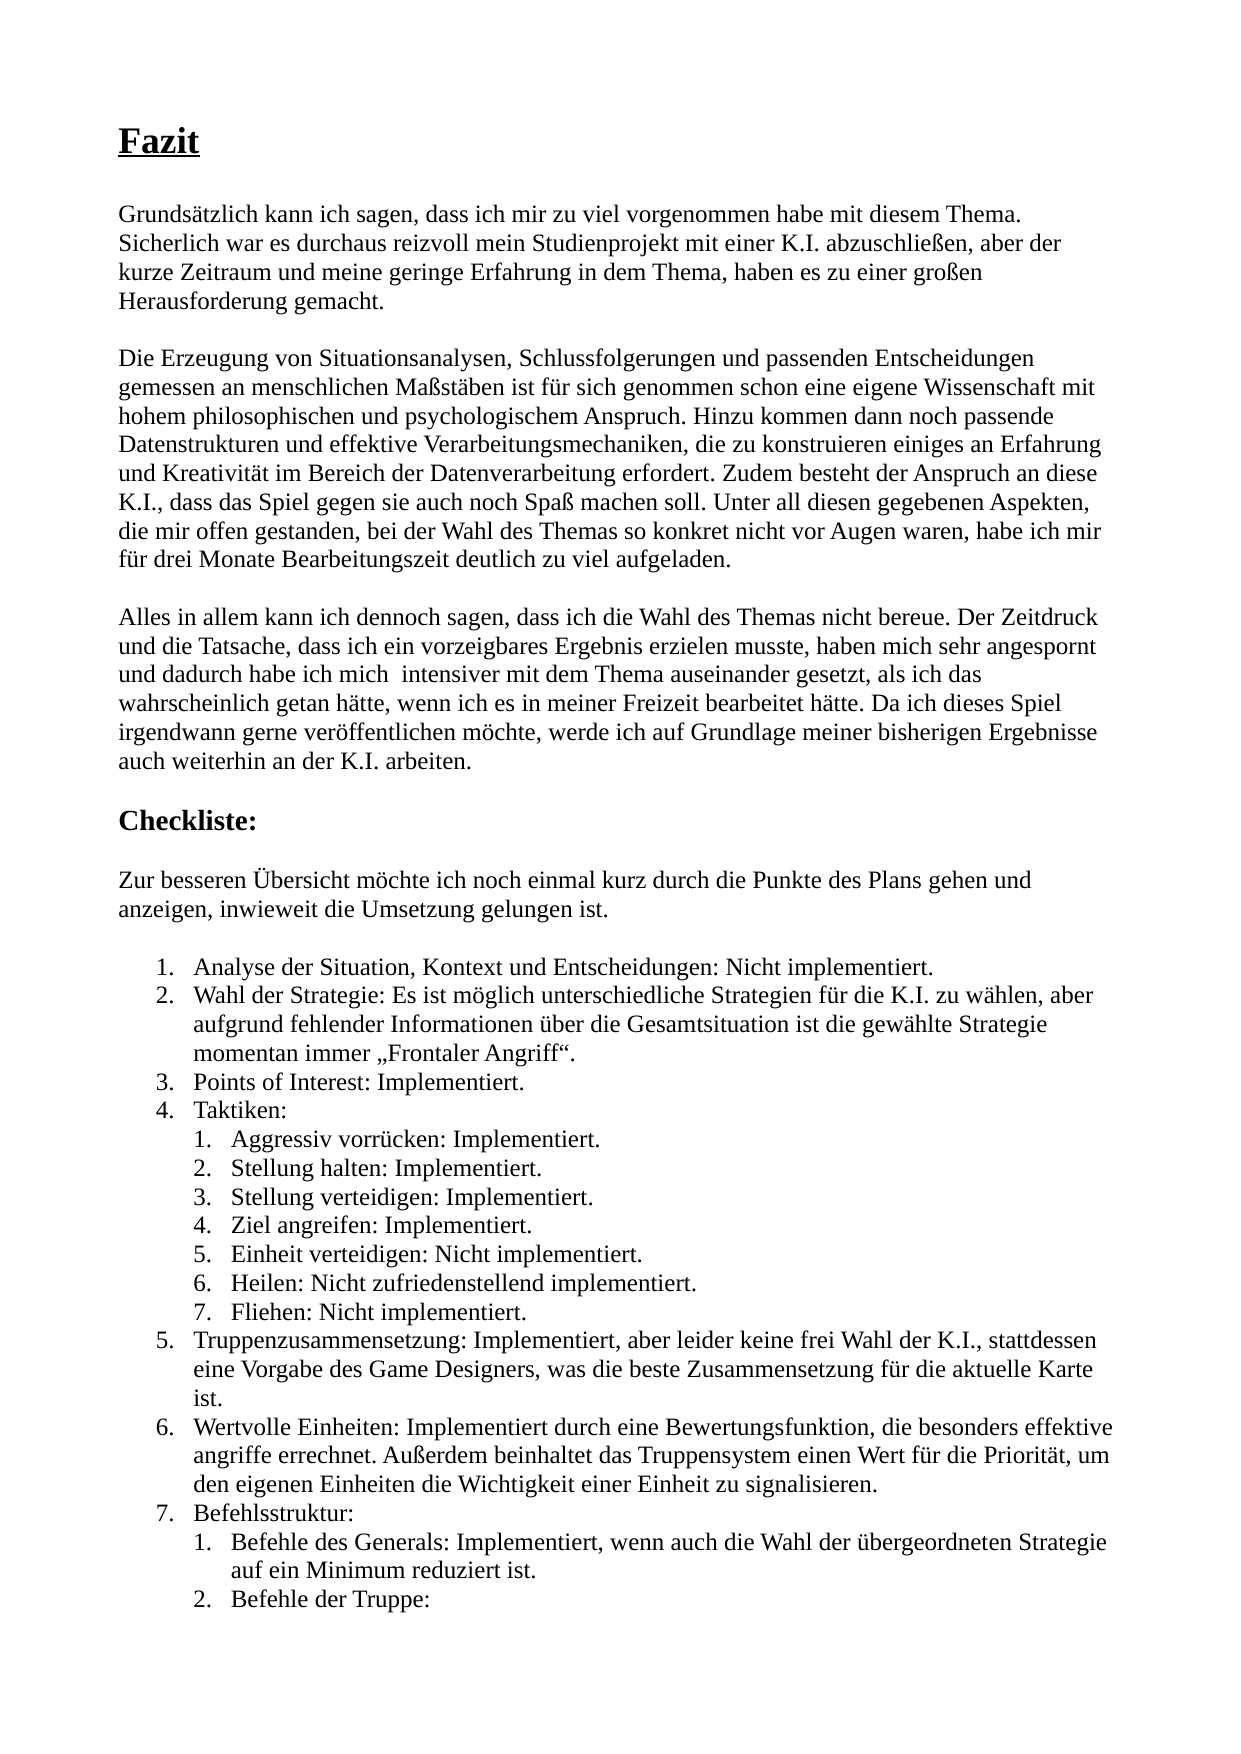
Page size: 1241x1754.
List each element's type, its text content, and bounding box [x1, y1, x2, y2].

list Wahl der Strategie: Es ist möglich unterschiedliche Strategien für die K.I. zu wählen, aber aufgrund fehlender Informationen über die Gesamtsituation ist die gewählte Strategie momentan immer „Frontaler Angriff“. [156, 981, 1122, 1067]
list Aggressiv vorrücken: Implementiert. [193, 1124, 1122, 1153]
text Zur besseren Übersicht möchte ich noch einmal kurz durch die Punkte des Plans gehen und anzeigen, inwieweit die Umsetzung gelungen ist. [118, 866, 1122, 923]
list Wertvolle Einheiten: Implementiert durch eine Bewertungsfunktion, die besonders effektive angriffe errechnet. Außerdem beinhaltet das Truppensystem einen Wert für die Priorität, um den eigenen Einheiten die Wichtigkeit einer Einheit zu signalisieren. [156, 1412, 1122, 1498]
text Alles in allem kann ich dennoch sagen, dass ich die Wahl des Themas nicht bereue. Der Zeitdruck und die Tatsache, dass ich ein vorzeigbares Ergebnis erzielen musste, haben mich sehr angespornt und dadurch habe ich mich intensiver mit dem Thema auseinander gesetzt, als ich das wahrscheinlich getan hätte, wenn ich es in meiner Freizeit bearbeitet hätte. Da ich dieses Spiel irgendwann gerne veröffentlichen möchte, werde ich auf Grundlage meiner bisherigen Ergebnisse auch weiterhin an der K.I. arbeiten. [118, 602, 1122, 774]
list Ziel angreifen: Implementiert. [193, 1211, 1122, 1239]
list Stellung verteidigen: Implementiert. [193, 1182, 1122, 1211]
list Befehle des Generals: Implementiert, wenn auch die Wahl der übergeordneten Strategie auf ein Minimum reduziert ist. [193, 1527, 1122, 1584]
list Taktiken: [156, 1096, 1122, 1124]
text Fazit [118, 118, 1122, 161]
text Grundsätzlich kann ich sagen, dass ich mir zu viel vorgenommen habe mit diesem Thema. Sicherlich war es durchaus reizvoll mein Studienprojekt mit einer K.I. abzuschließen, aber der kurze Zeitraum und meine geringe Erfahrung in dem Thema, haben es zu einer großen Herausforderung gemacht. [118, 199, 1122, 314]
text Checkliste: [118, 803, 1122, 837]
list Analyse der Situation, Kontext und Entscheidungen: Nicht implementiert. [156, 952, 1122, 981]
list Fliehen: Nicht implementiert. [193, 1297, 1122, 1326]
list Stellung halten: Implementiert. [193, 1153, 1122, 1182]
list Truppenzusammensetzung: Implementiert, aber leider keine frei Wahl der K.I., stattdessen eine Vorgabe des Game Designers, was die beste Zusammensetzung für die aktuelle Karte ist. [156, 1326, 1122, 1412]
list Einheit verteidigen: Nicht implementiert. [193, 1239, 1122, 1268]
list Befehlsstruktur: [156, 1498, 1122, 1527]
text Die Erzeugung von Situationsanalysen, Schlussfolgerungen und passenden Entscheidungen gemessen an menschlichen Maßstäben ist für sich genommen schon eine eigene Wissenschaft mit hohem philosophischen und psychologischem Anspruch. Hinzu kommen dann noch passende Datenstrukturen und effektive Verarbeitungsmechaniken, die zu konstruieren einiges an Erfahrung und Kreativität im Bereich der Datenverarbeitung erfordert. Zudem besteht der Anspruch an diese K.I., dass das Spiel gegen sie auch noch Spaß machen soll. Unter all diesen gegebenen Aspekten, die mir offen gestanden, bei der Wahl des Themas so konkret nicht vor Augen waren, habe ich mir für drei Monate Bearbeitungszeit deutlich zu viel aufgeladen. [118, 343, 1122, 573]
list Heilen: Nicht zufriedenstellend implementiert. [193, 1268, 1122, 1297]
list Befehle der Truppe: [193, 1584, 1122, 1613]
list Points of Interest: Implementiert. [156, 1067, 1122, 1096]
